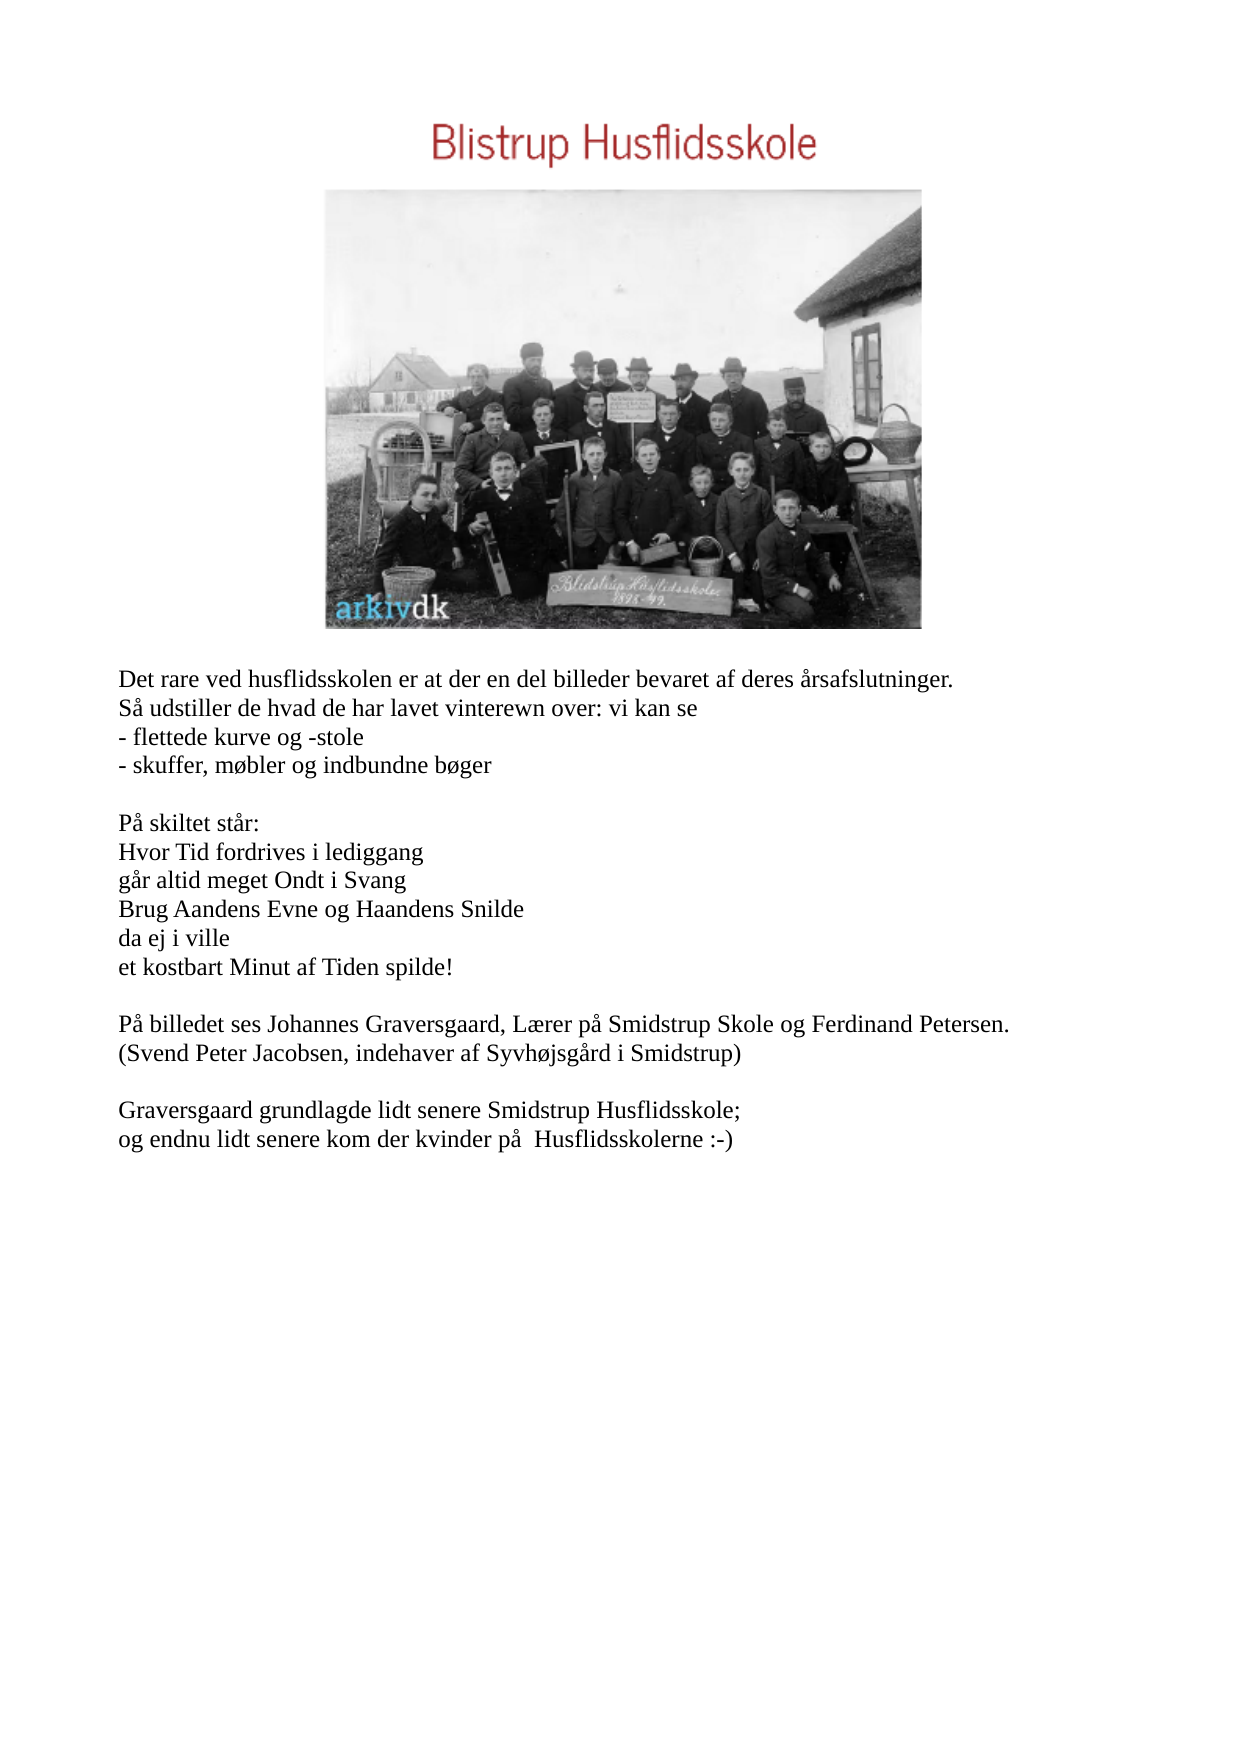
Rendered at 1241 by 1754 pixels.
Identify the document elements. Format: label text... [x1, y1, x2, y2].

text (Svend Peter Jacobsen, indehaver af Syvhøjsgård i Smidstrup) [118, 1038, 1122, 1067]
text På skiltet står: Hvor Tid fordrives i lediggang går altid meget Ondt i Svang Brug Aandens Evne og Haandens Snilde da ej i ville et kostbart Minut af Tiden spilde! [118, 808, 1122, 981]
text På billedet ses Johannes Graversgaard, Lærer på Smidstrup Skole og Ferdinand Petersen. [118, 1009, 1122, 1038]
text og endnu lidt senere kom der kvinder på Husflidsskolerne :-) [118, 1124, 1122, 1153]
text - flettede kurve og -stole [118, 722, 1122, 751]
text - skuffer, møbler og indbundne bøger [118, 751, 1122, 779]
picture [318, 118, 922, 629]
text Så udstiller de hvad de har lavet vinterewn over: vi kan se [118, 693, 1122, 722]
text Graversgaard grundlagde lidt senere Smidstrup Husflidsskole; [118, 1096, 1122, 1124]
text Det rare ved husflidsskolen er at der en del billeder bevaret af deres årsafslutninger. [118, 664, 1122, 693]
